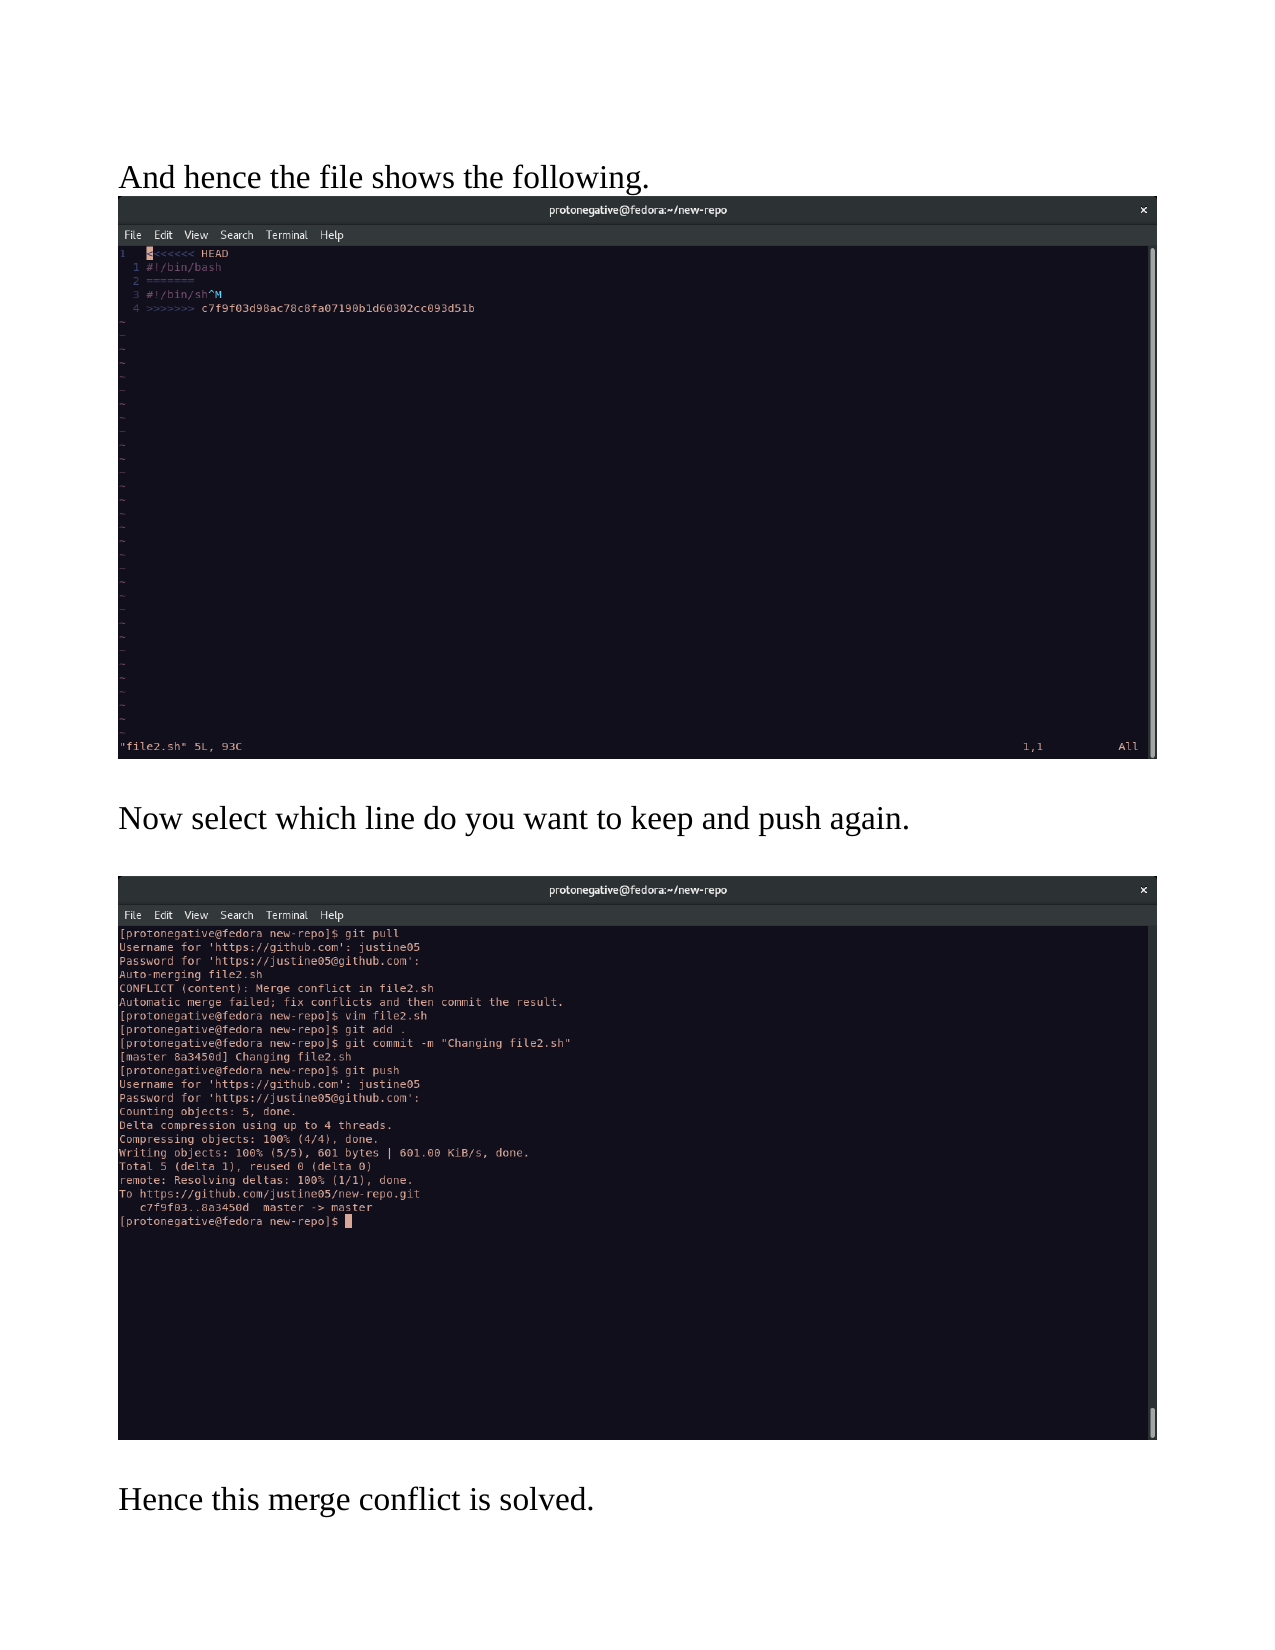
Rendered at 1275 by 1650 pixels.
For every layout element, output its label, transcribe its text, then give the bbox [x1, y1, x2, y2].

text Hence this merge conflict is solved. [118, 1480, 1157, 1518]
picture [118, 876, 1157, 1440]
text And hence the file shows the following. [118, 158, 1157, 196]
text Now select which line do you want to keep and push again. [118, 798, 1157, 837]
picture [118, 196, 1157, 759]
